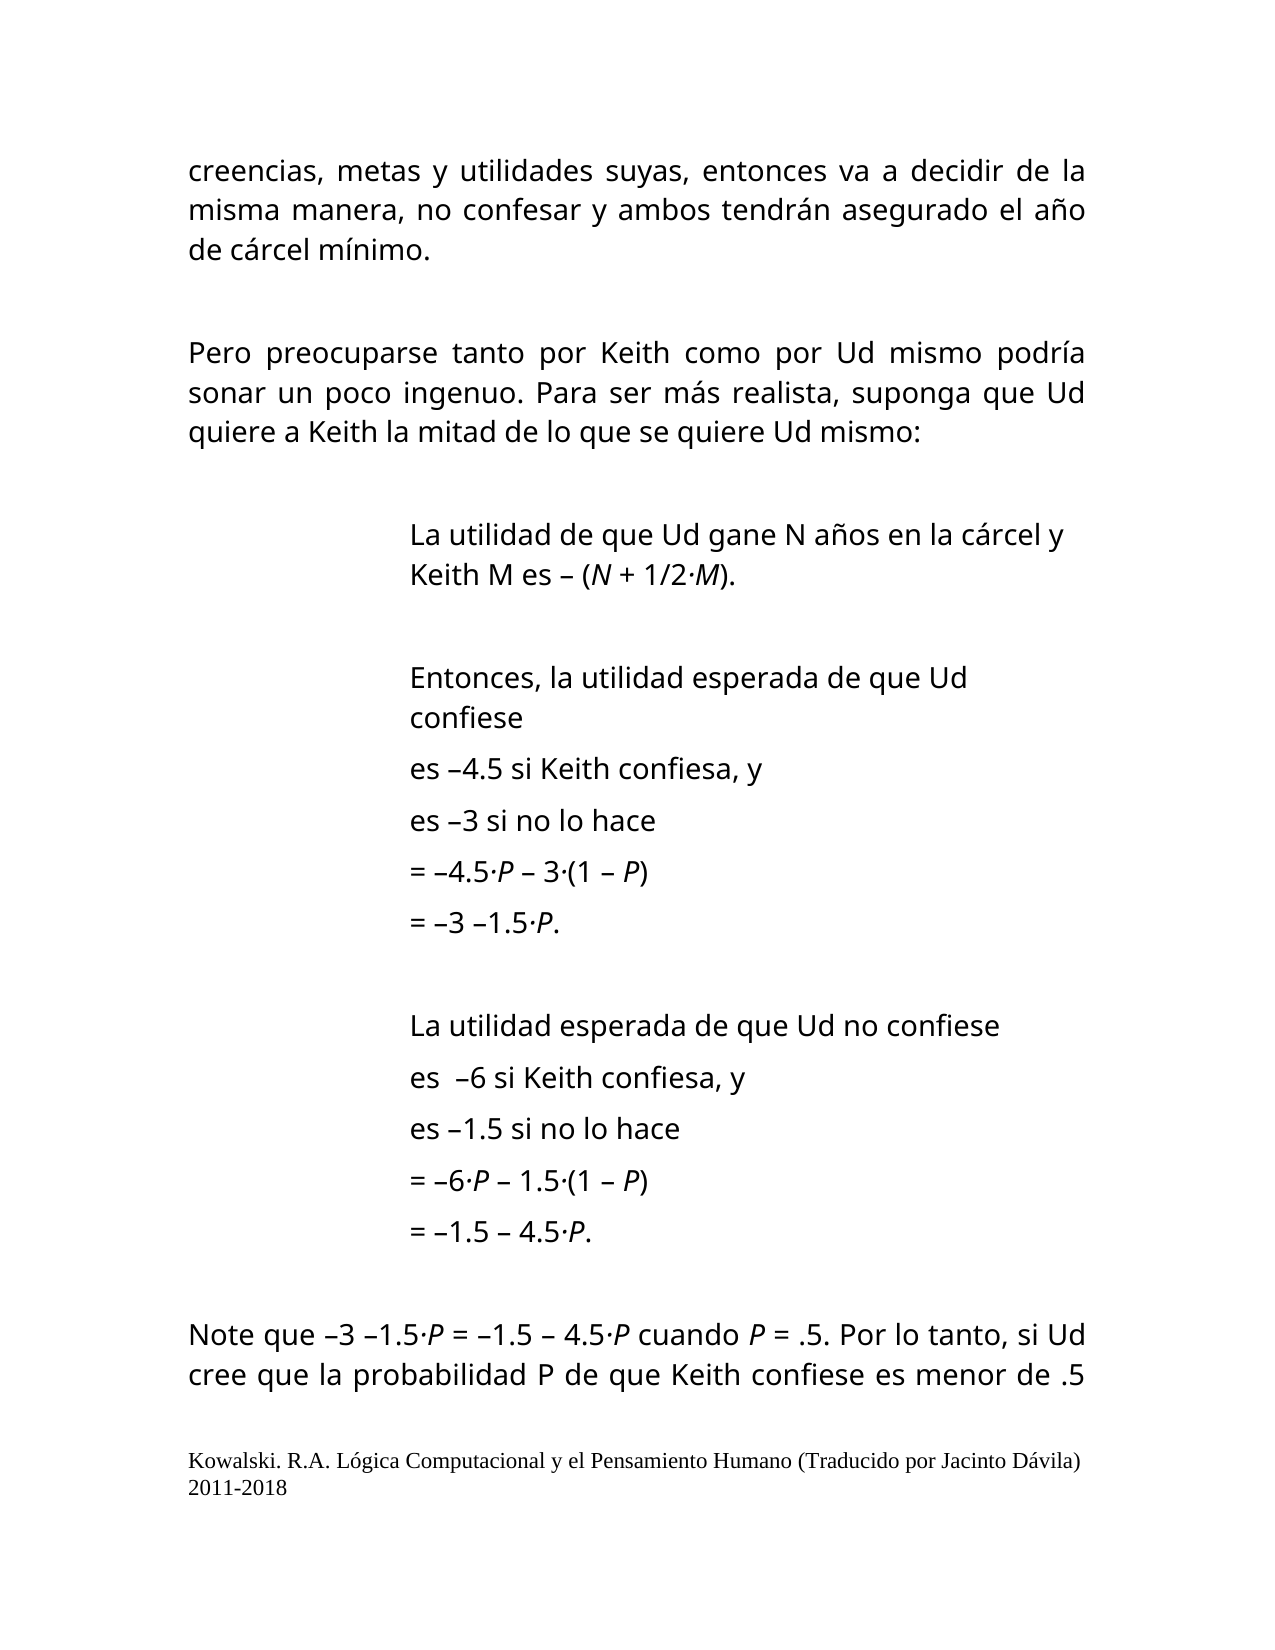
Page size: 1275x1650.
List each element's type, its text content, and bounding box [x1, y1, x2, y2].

text Note que –3 –1.5·P = –1.5 – 4.5·P cuando P = .5. Por lo tanto, si Ud cree que la probabilidad P de que Keith confiese es menor de .5 [188, 1314, 1087, 1394]
text = –1.5 – 4.5·P. [409, 1211, 1087, 1251]
text Pero preocuparse tanto por Keith como por Ud mismo podría sonar un poco ingenuo. Para ser más realista, suponga que Ud quiere a Keith la mitad de lo que se quiere Ud mismo: [188, 332, 1087, 451]
text es –3 si no lo hace [409, 800, 1087, 839]
text es –6 si Keith confiesa, y [409, 1057, 1087, 1097]
text = –3 –1.5·P. [409, 903, 1087, 942]
text es –1.5 si no lo hace [409, 1108, 1087, 1148]
text es –4.5 si Keith confiesa, y [409, 748, 1087, 788]
text La utilidad esperada de que Ud no confiese [409, 1006, 1087, 1045]
text = –6·P – 1.5·(1 – P) [409, 1160, 1087, 1200]
text creencias, metas y utilidades suyas, entonces va a decidir de la misma manera, no confesar y ambos tendrán asegurado el año de cárcel mínimo. [188, 150, 1087, 269]
text La utilidad de que Ud gane N años en la cárcel y Keith M es – (N + 1/2·M). [409, 514, 1087, 594]
text = –4.5·P – 3·(1 – P) [409, 851, 1087, 891]
text Entonces, la utilidad esperada de que Ud confiese [409, 657, 1087, 737]
